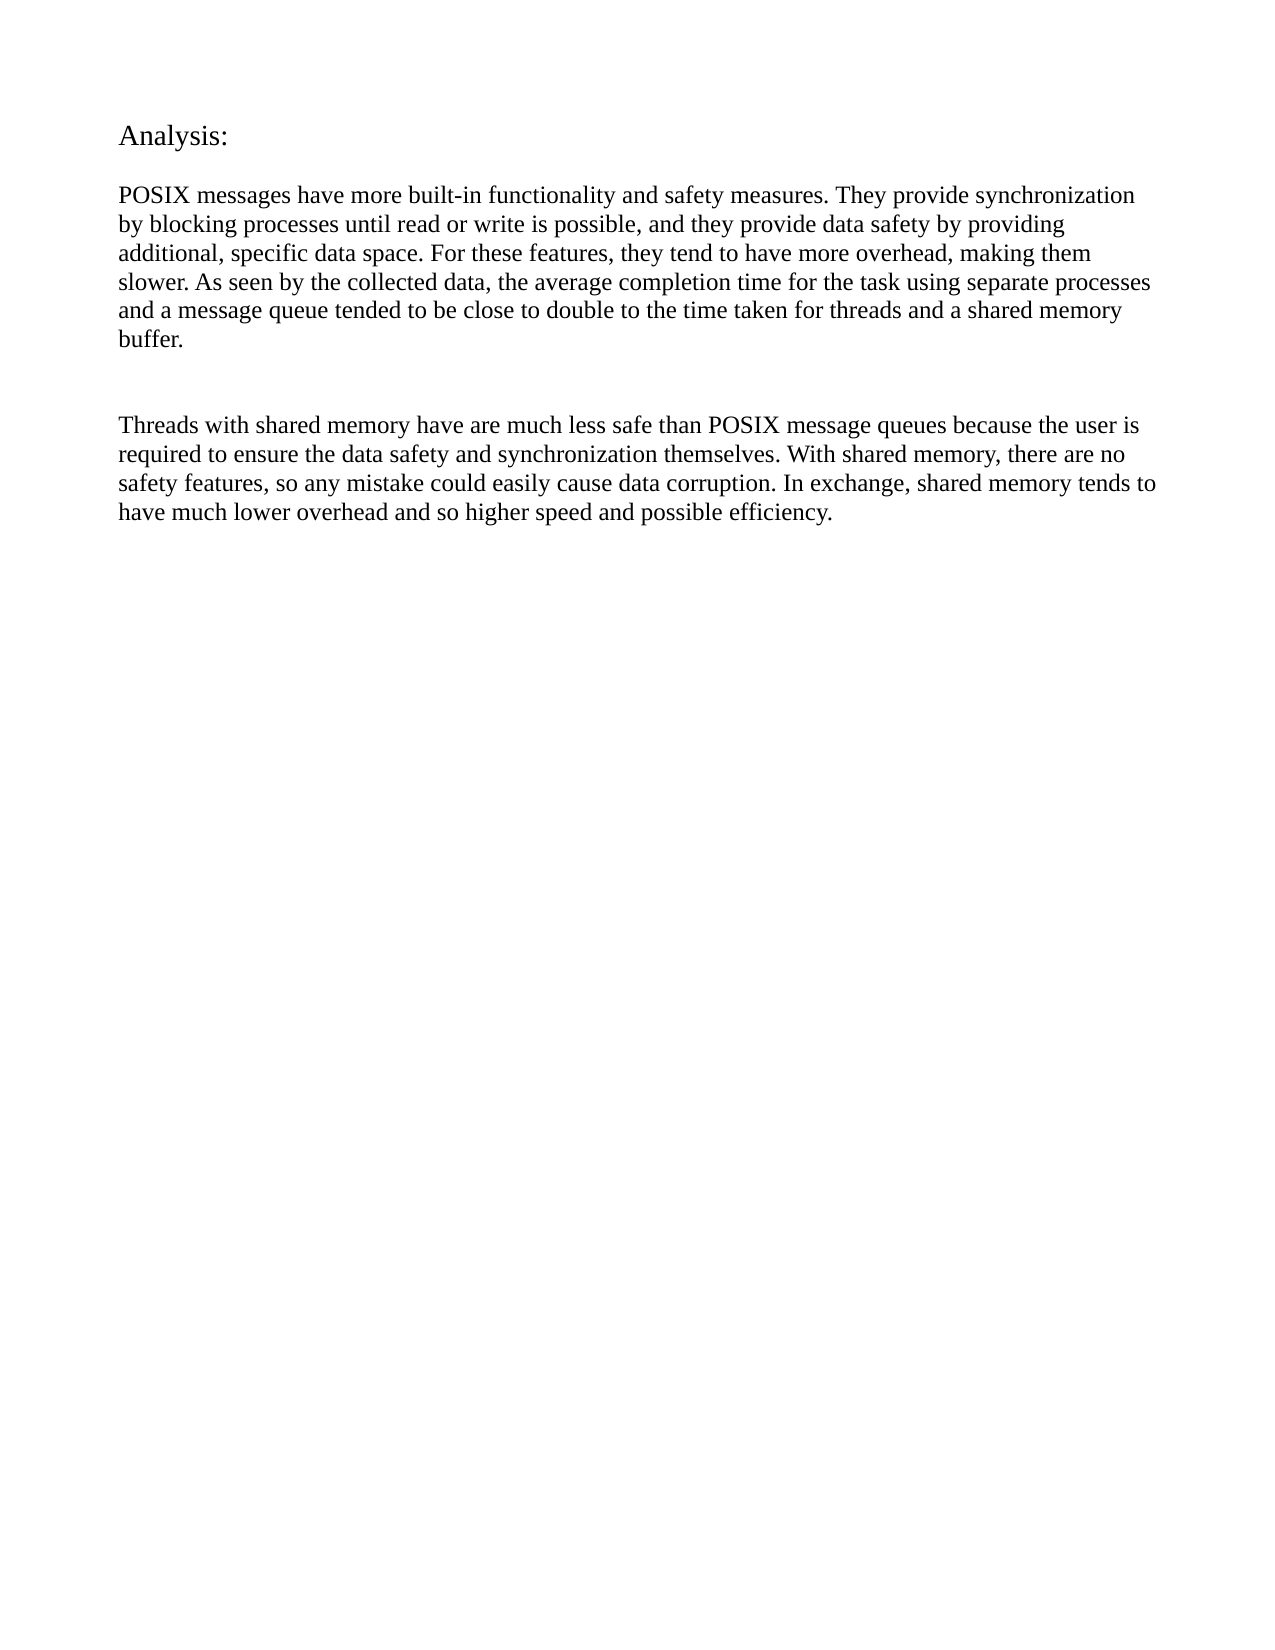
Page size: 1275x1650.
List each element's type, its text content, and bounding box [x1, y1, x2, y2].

text Threads with shared memory have are much less safe than POSIX message queues because the user is required to ensure the data safety and synchronization themselves. With shared memory, there are no safety features, so any mistake could easily cause data corruption. In exchange, shared memory tends to have much lower overhead and so higher speed and possible efficiency. [118, 410, 1157, 525]
text POSIX messages have more built-in functionality and safety measures. They provide synchronization by blocking processes until read or write is possible, and they provide data safety by providing additional, specific data space. For these features, they tend to have more overhead, making them slower. As seen by the collected data, the average completion time for the task using separate processes and a message queue tended to be close to double to the time taken for threads and a shared memory buffer. [118, 180, 1157, 353]
text Analysis: [118, 118, 1157, 152]
